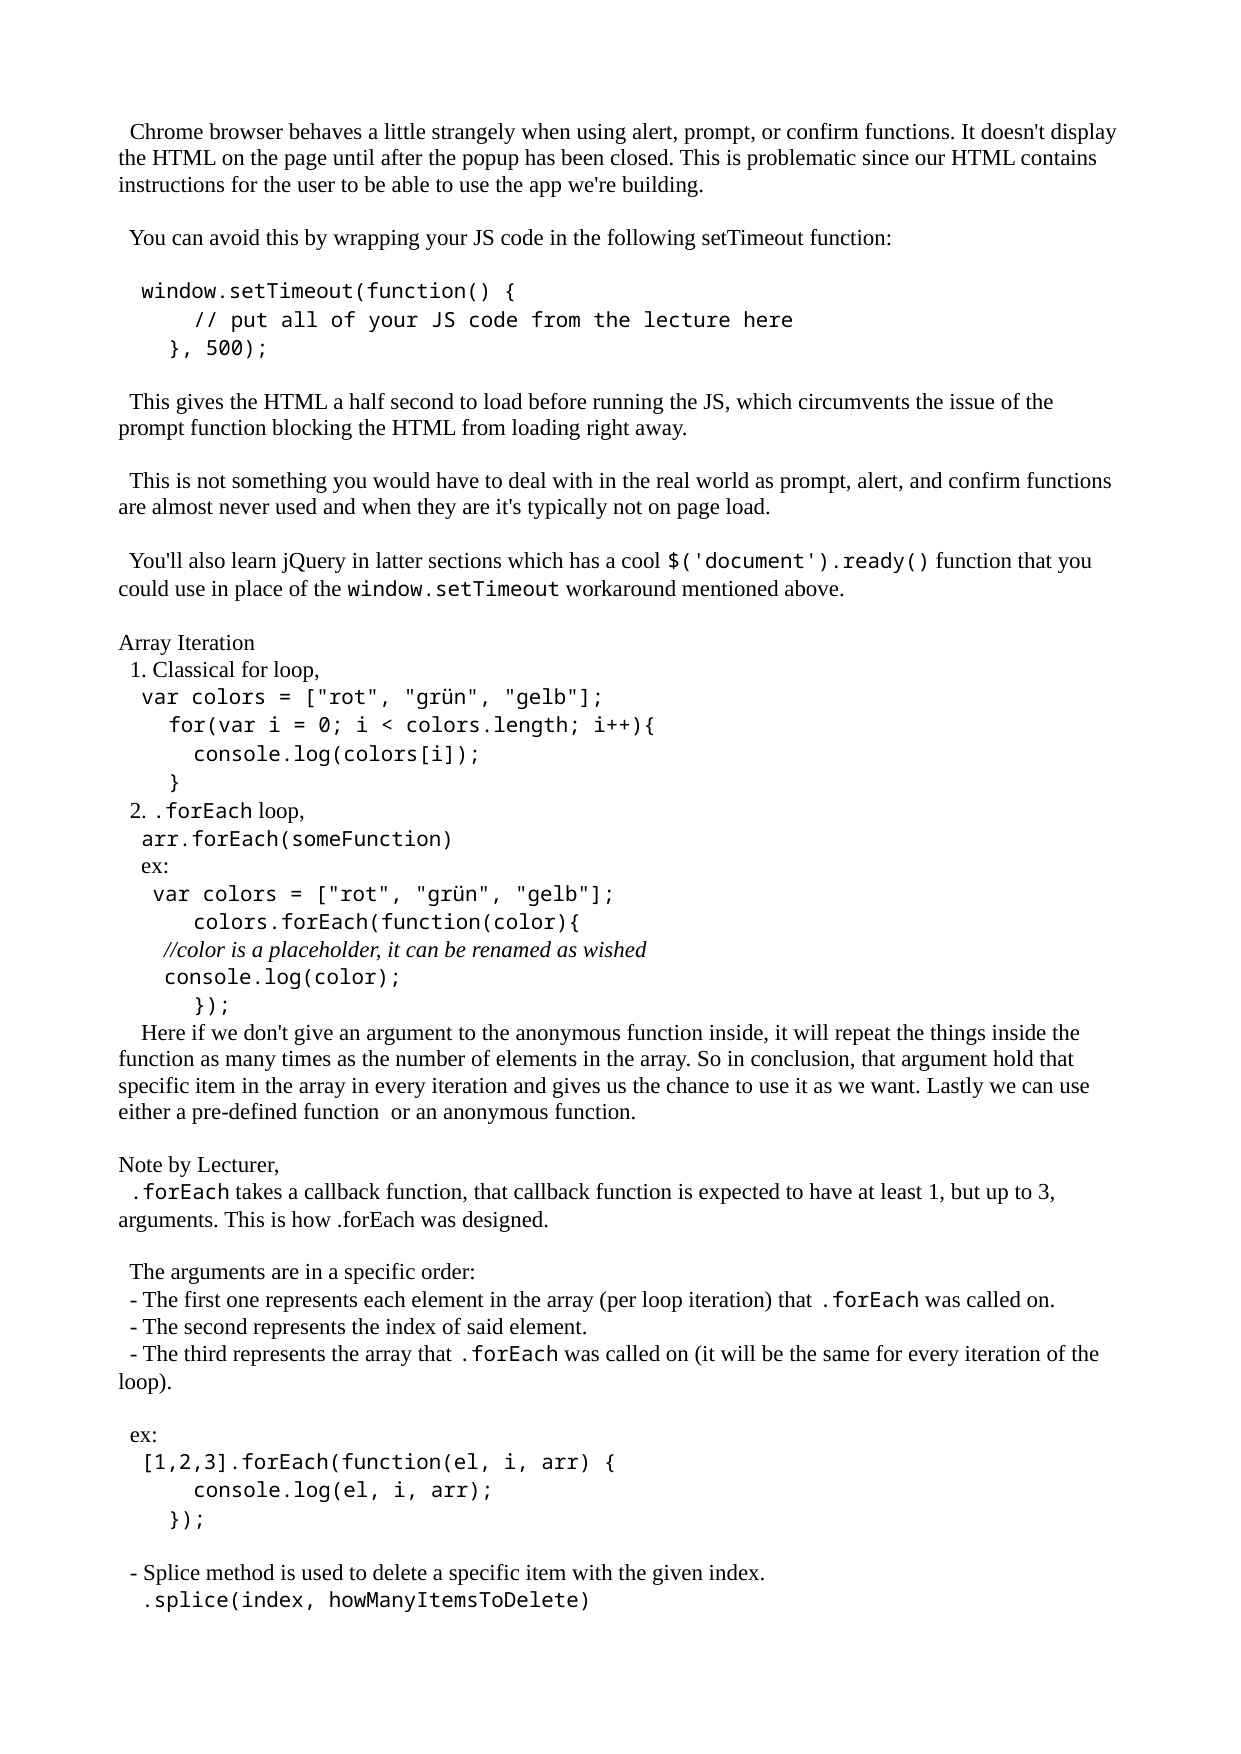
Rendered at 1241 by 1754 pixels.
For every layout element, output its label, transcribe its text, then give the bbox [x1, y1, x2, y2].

text //color is a placeholder, it can be renamed as wished [118, 936, 1122, 962]
text You'll also learn jQuery in latter sections which has a cool $('document').ready() function that you could use in place of the window.setTimeout workaround mentioned above. [118, 546, 1122, 603]
text - The third represents the array that .forEach was called on (it will be the same for every iteration of the loop). [118, 1339, 1122, 1394]
text var colors = ["rot", "grün", "gelb"]; [118, 879, 1122, 907]
text .splice(index, howManyItemsToDelete) [118, 1585, 1122, 1613]
text The arguments are in a specific order: [118, 1258, 1122, 1285]
text ex: [118, 853, 1122, 879]
text 2. .forEach loop, [118, 796, 1122, 824]
text }); [118, 1504, 1122, 1532]
text [1,2,3].forEach(function(el, i, arr) { [118, 1447, 1122, 1475]
text console.log(colors[i]); [118, 739, 1122, 767]
text Here if we don't give an argument to the anonymous function inside, it will repeat the things inside the function as many times as the number of elements in the array. So in conclusion, that argument hold that specific item in the array in every iteration and gives us the chance to use it as we want. Lastly we can use either a pre-defined function or an anonymous function. [118, 1019, 1122, 1124]
text console.log(el, i, arr); [118, 1475, 1122, 1504]
text Chrome browser behaves a little strangely when using alert, prompt, or confirm functions. It doesn't display the HTML on the page until after the popup has been closed. This is problematic since our HTML contains instructions for the user to be able to use the app we're building. [118, 118, 1122, 197]
text This gives the HTML a half second to load before running the JS, which circumvents the issue of the prompt function blocking the HTML from loading right away. [118, 388, 1122, 441]
text ex: [118, 1421, 1122, 1447]
text // put all of your JS code from the lecture here [118, 305, 1122, 333]
text arr.forEach(someFunction) [118, 824, 1122, 853]
text - The first one represents each element in the array (per loop iteration) that .forEach was called on. [118, 1285, 1122, 1313]
text for(var i = 0; i < colors.length; i++){ [118, 710, 1122, 739]
text This is not something you would have to deal with in the real world as prompt, alert, and confirm functions are almost never used and when they are it's typically not on page load. [118, 467, 1122, 520]
text .forEach takes a callback function, that callback function is expected to have at least 1, but up to 3, arguments. This is how .forEach was designed. [118, 1177, 1122, 1232]
text Note by Lecturer, [118, 1151, 1122, 1177]
text }, 500); [118, 333, 1122, 362]
text - The second represents the index of said element. [118, 1313, 1122, 1339]
text You can avoid this by wrapping your JS code in the following setTimeout function: [118, 223, 1122, 250]
text } [118, 767, 1122, 796]
text - Splice method is used to delete a specific item with the given index. [118, 1559, 1122, 1585]
text Array Iteration [118, 629, 1122, 656]
text }); [118, 991, 1122, 1019]
text window.setTimeout(function() { [118, 276, 1122, 305]
text console.log(color); [118, 962, 1122, 991]
text var colors = ["rot", "grün", "gelb"]; [118, 682, 1122, 710]
text 1. Classical for loop, [118, 656, 1122, 682]
text colors.forEach(function(color){ [118, 907, 1122, 936]
